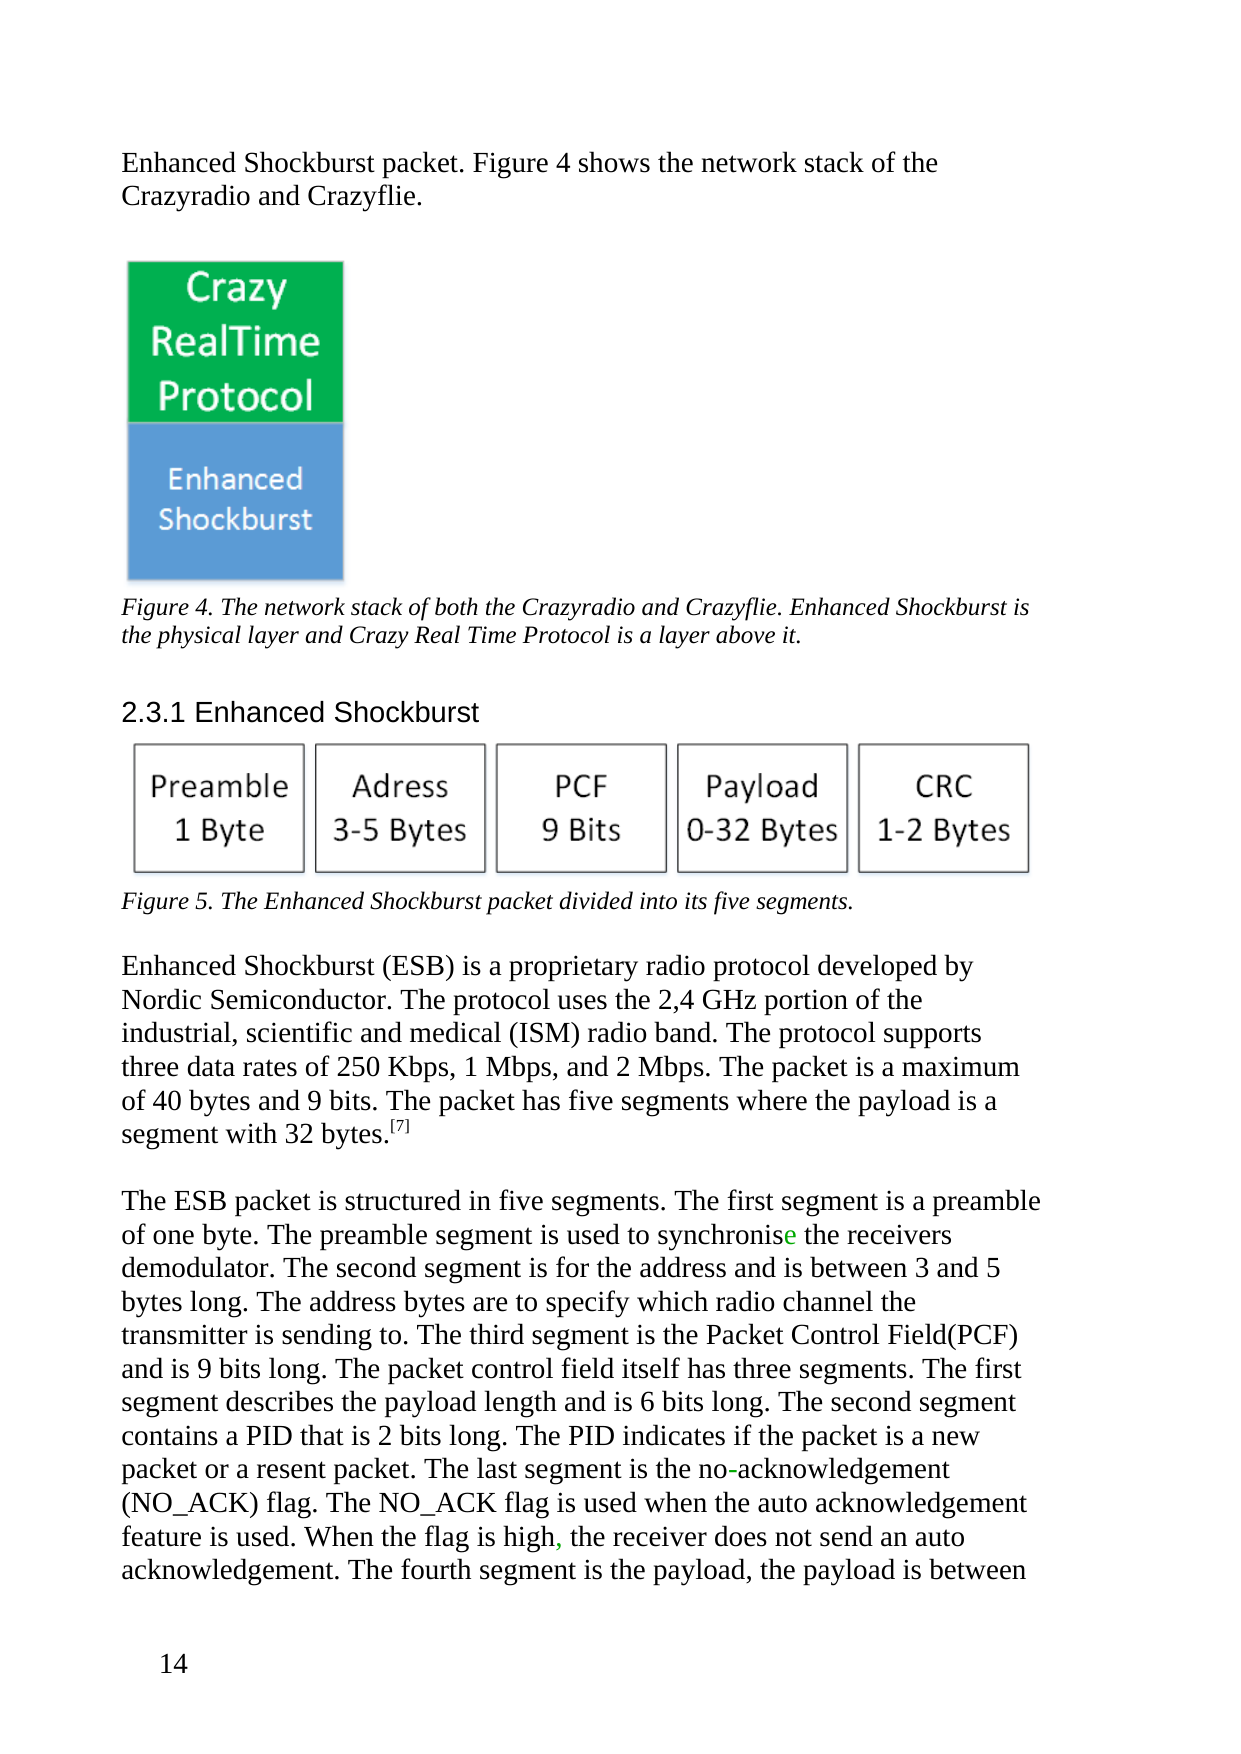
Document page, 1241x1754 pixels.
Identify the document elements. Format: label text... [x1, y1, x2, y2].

text Enhanced Shockburst (ESB) is a proprietary radio protocol developed by Nordic Semiconductor. The protocol uses the 2,4 GHz portion of the industrial, scientific and medical (ISM) radio band. The protocol supports three data rates of 250 Kbps, 1 Mbps, and 2 Mbps. The packet is a maximum of 40 bytes and 9 bits. The packet has five segments where the payload is a segment with 32 bytes.[7] [121, 948, 1042, 1150]
picture [121, 741, 1043, 881]
text Figure 5. The Enhanced Shockburst packet divided into its five segments. [121, 881, 1042, 915]
text The ESB packet is structured in five segments. The first segment is a preamble of one byte. The preamble segment is used to synchronise the receivers demodulator. The second segment is for the address and is between 3 and 5 bytes long. The address bytes are to specify which radio channel the transmitter is sending to. The third segment is the Packet Control Field(PCF) and is 9 bits long. The packet control field itself has three segments. The first segment describes the payload length and is 6 bits long. The second segment contains a PID that is 2 bits long. The PID indicates if the packet is a new packet or a resent packet. The last segment is the no-acknowledgement (NO_ACK) flag. The NO_ACK flag is used when the auto acknowledgement feature is used. When the flag is high, the receiver does not send an auto acknowledgement. The fourth segment is the payload, the payload is between [121, 1183, 1042, 1586]
picture [121, 245, 356, 592]
text Figure 4. The network stack of both the Crazyradio and Crazyflie. Enhanced Shockburst is the physical layer and Crazy Real Time Protocol is a layer above it. [121, 245, 1038, 649]
subtitle Enhanced Shockburst [121, 695, 1042, 729]
text Enhanced Shockburst packet. Figure 4 shows the network stack of the Crazyradio and Crazyflie. [121, 145, 1042, 212]
